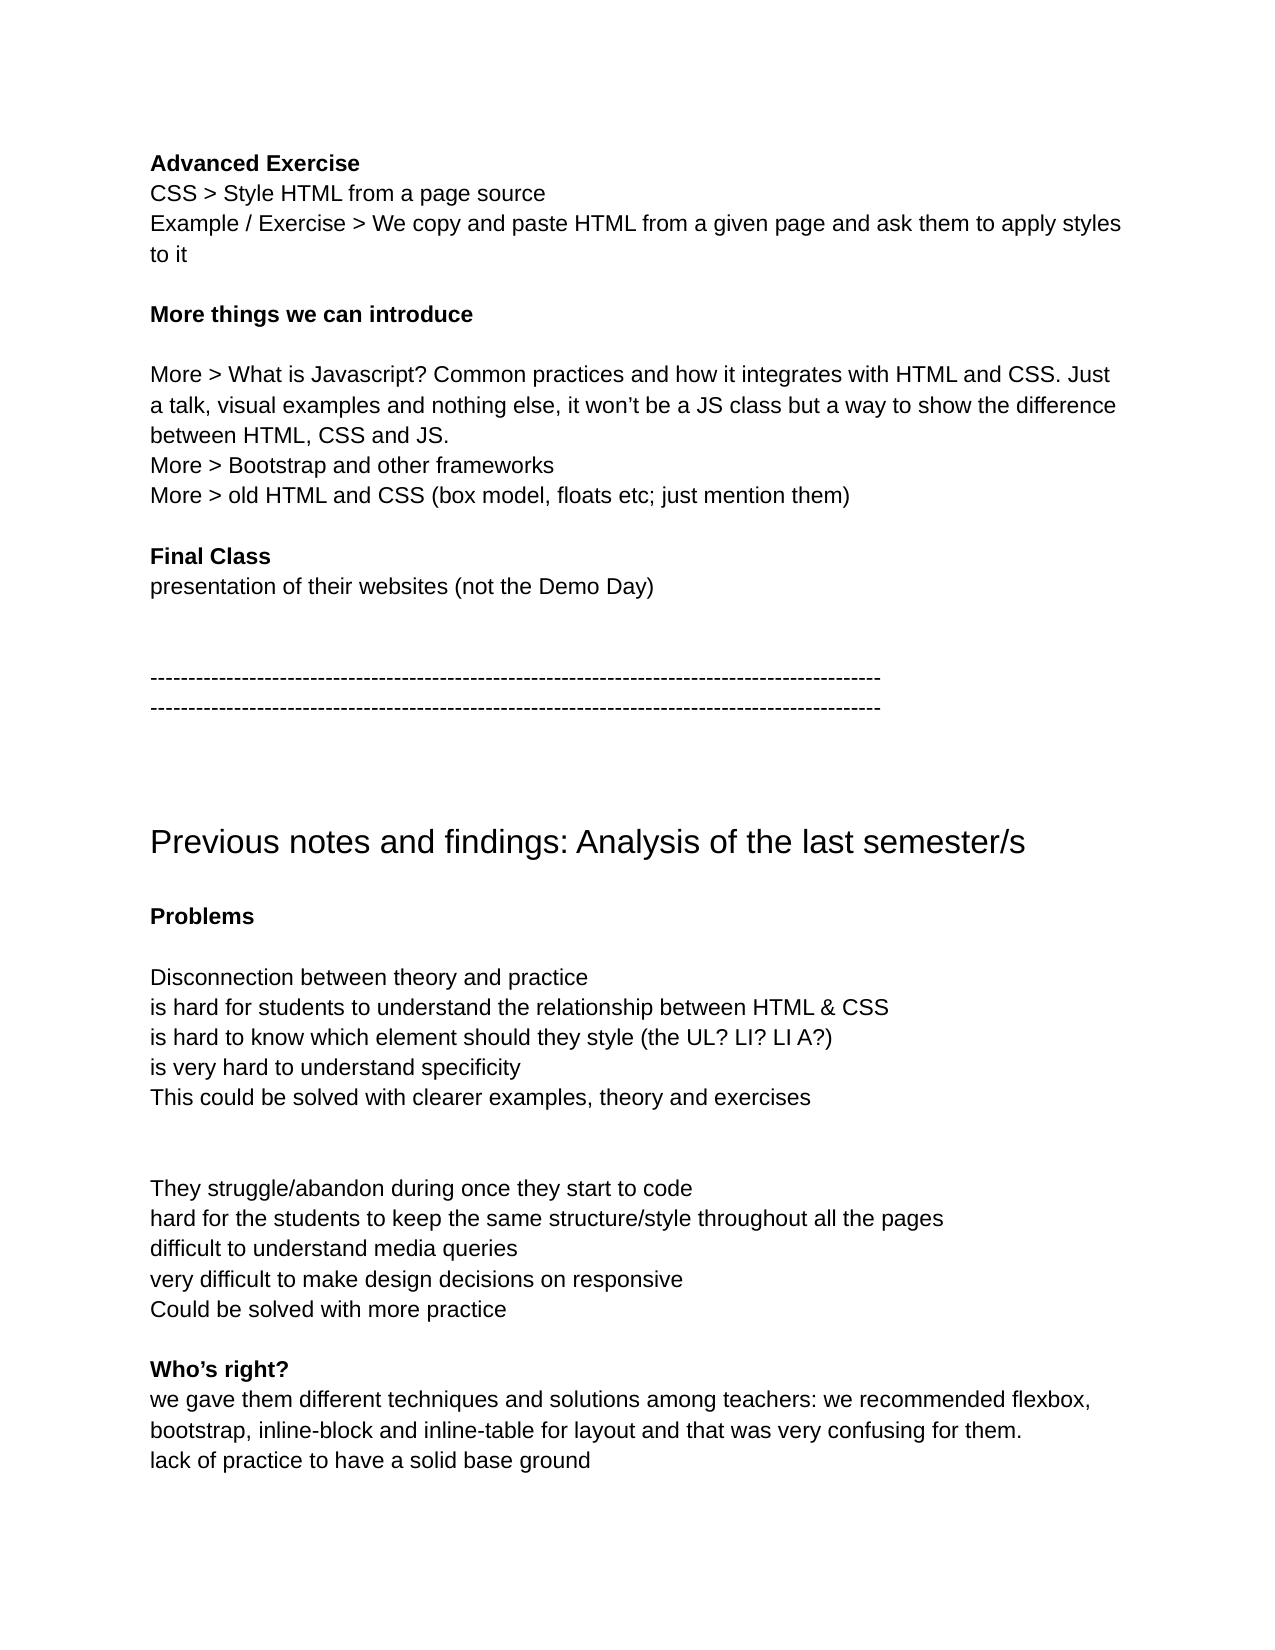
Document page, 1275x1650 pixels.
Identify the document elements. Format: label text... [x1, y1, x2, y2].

text difficult to understand media queries [150, 1235, 1125, 1262]
text More > old HTML and CSS (box model, floats etc; just mention them) [150, 482, 1125, 509]
text Could be solved with more practice [150, 1296, 1125, 1322]
text Final Class [150, 543, 1125, 569]
text is hard for students to understand the relationship between HTML & CSS [150, 994, 1125, 1020]
text Disconnection between theory and practice [150, 963, 1125, 990]
text lack of practice to have a solid base ground [150, 1447, 1125, 1473]
text Advanced Exercise [150, 150, 1125, 176]
text we gave them different techniques and solutions among teachers: we recommended flexbox, bootstrap, inline-block and inline-table for layout and that was very confusing for them. [150, 1386, 1125, 1443]
text More > Bootstrap and other frameworks [150, 452, 1125, 478]
text They struggle/abandon during once they start to code [150, 1175, 1125, 1201]
text Who’s right? [150, 1356, 1125, 1382]
text More > What is Javascript? Common practices and how it integrates with HTML and CSS. Just a talk, visual examples and nothing else, it won’t be a JS class but a way to show the difference between HTML, CSS and JS. [150, 361, 1125, 448]
text More things we can introduce [150, 301, 1125, 327]
text ------------------------------------------------------------------------------------------------ [150, 694, 1125, 720]
text presentation of their websites (not the Demo Day) [150, 573, 1125, 599]
text very difficult to make design decisions on responsive [150, 1266, 1125, 1292]
subtitle Previous notes and findings: Analysis of the last semester/s [150, 822, 1125, 860]
text This could be solved with clearer examples, theory and exercises [150, 1084, 1125, 1111]
text hard for the students to keep the same structure/style throughout all the pages [150, 1205, 1125, 1231]
text Example / Exercise > We copy and paste HTML from a given page and ask them to apply styles to it [150, 210, 1125, 267]
text ------------------------------------------------------------------------------------------------ [150, 663, 1125, 690]
text is hard to know which element should they style (the UL? LI? LI A?) [150, 1024, 1125, 1050]
text CSS > Style HTML from a page source [150, 180, 1125, 207]
text Problems [150, 903, 1125, 929]
text is very hard to understand specificity [150, 1054, 1125, 1080]
